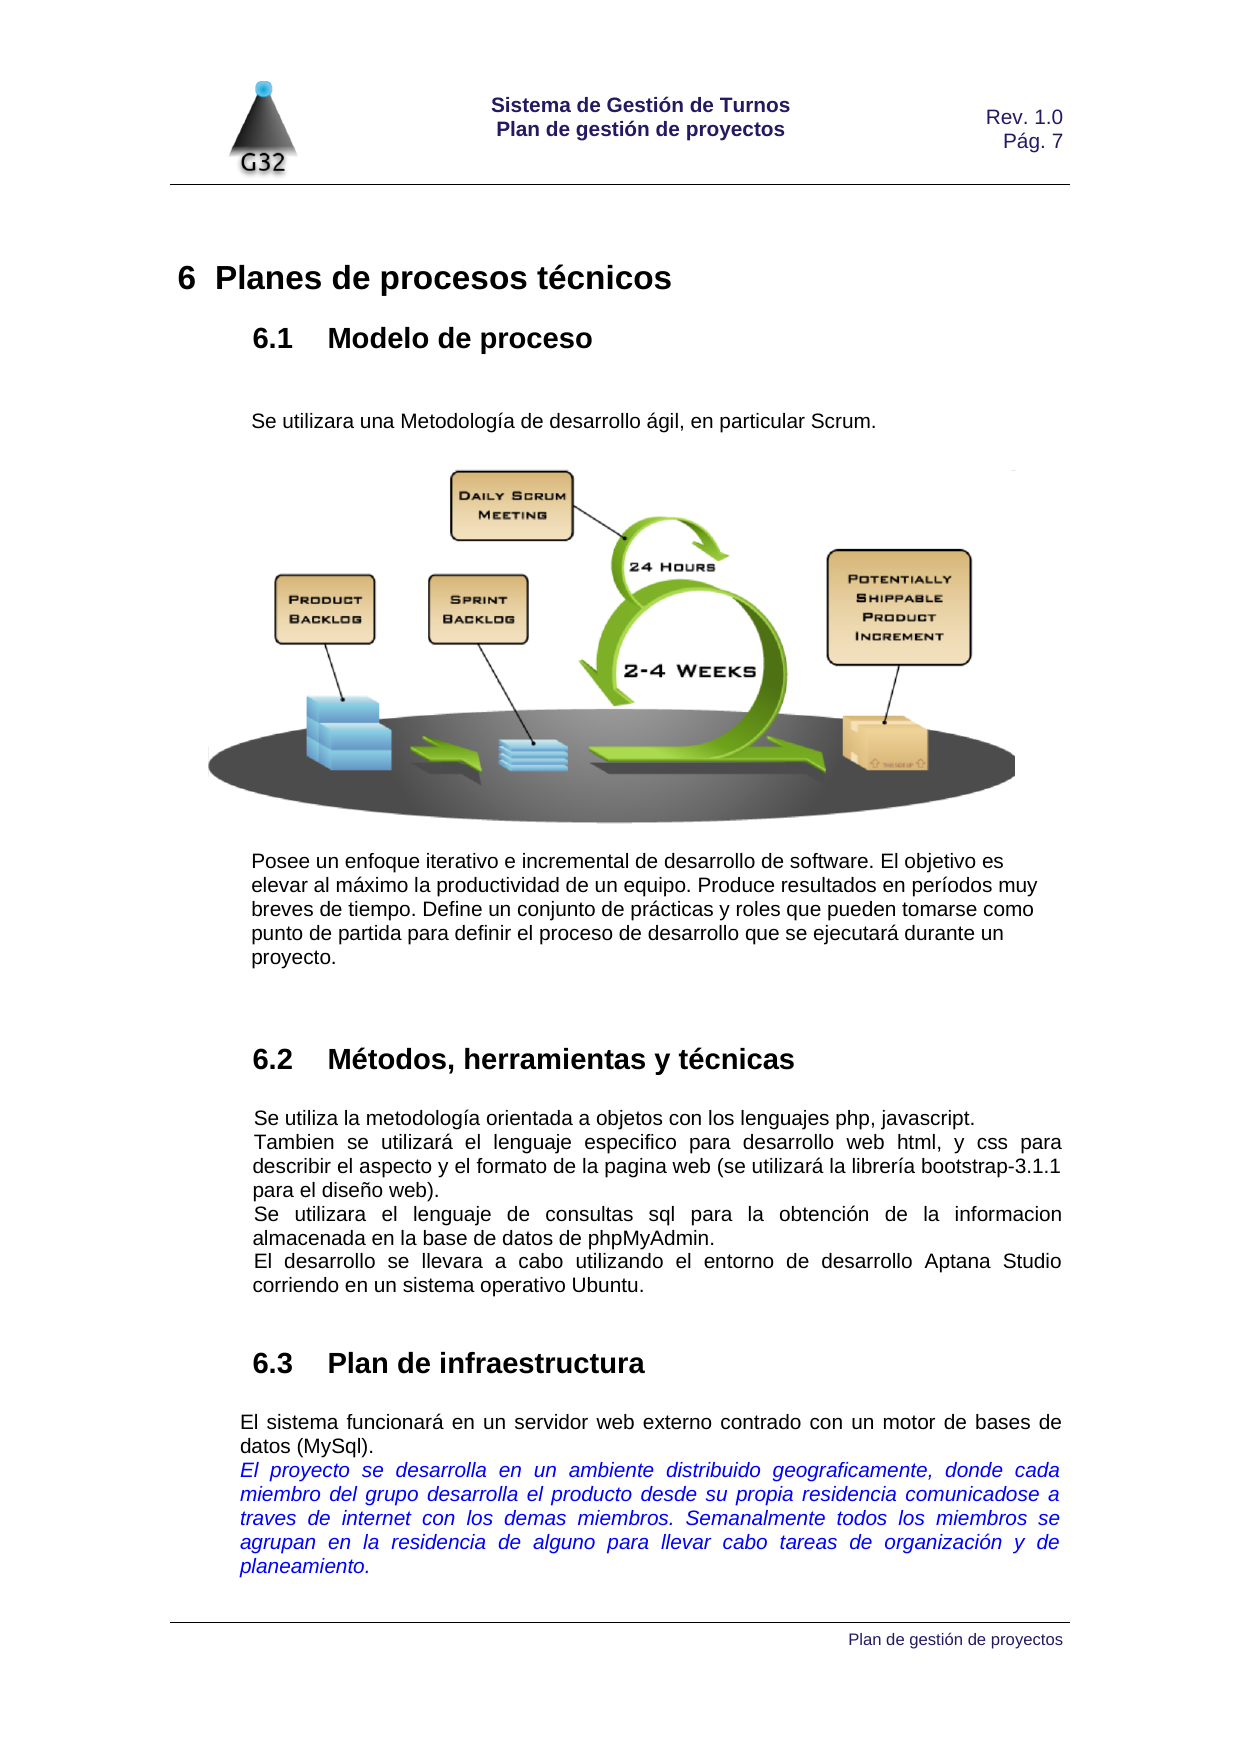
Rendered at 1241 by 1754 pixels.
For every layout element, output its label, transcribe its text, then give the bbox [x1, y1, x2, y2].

picture [203, 460, 1015, 825]
text Se utiliza la metodología orientada a objetos con los lenguajes php, javascript. [252, 1106, 1063, 1129]
text Posee un enfoque iterativo e incremental de desarrollo de software. El objetivo es elevar al máximo la productividad de un equipo. Produce resultados en períodos muy breves de tiempo. Define un conjunto de prácticas y roles que pueden tomarse como punto de partida para definir el proceso de desarrollo que se ejecutará durante un proyecto. [251, 849, 1063, 969]
subtitle Planes de procesos técnicos [177, 258, 1063, 296]
subtitle Métodos, herramientas y técnicas [252, 1042, 1063, 1075]
subtitle Modelo de proceso [252, 321, 1063, 355]
subtitle Plan de infraestructura [252, 1346, 1063, 1380]
text El desarrollo se llevara a cabo utilizando el entorno de desarrollo Aptana Studio corriendo en un sistema operativo Ubuntu. [252, 1249, 1063, 1297]
picture [213, 81, 313, 181]
text Se utilizara el lenguaje de consultas sql para la obtención de la informacion almacenada en la base de datos de phpMyAdmin. [252, 1201, 1063, 1249]
text El proyecto se desarrolla en un ambiente distribuido geograficamente, donde cada miembro del grupo desarrolla el producto desde su propia residencia comunicadose a traves de internet con los demas miembros. Semanalmente todos los miembros se agrupan en la residencia de alguno para llevar cabo tareas de organización y de planeamiento. [240, 1458, 1063, 1578]
text El sistema funcionará en un servidor web externo contrado con un motor de bases de datos (MySql). [240, 1410, 1063, 1458]
text Tambien se utilizará el lenguaje especifico para desarrollo web html, y css para describir el aspecto y el formato de la pagina web (se utilizará la librería bootstrap-3.1.1 para el diseño web). [252, 1129, 1063, 1201]
text Se utilizara una Metodología de desarrollo ágil, en particular Scrum. [251, 409, 1063, 433]
